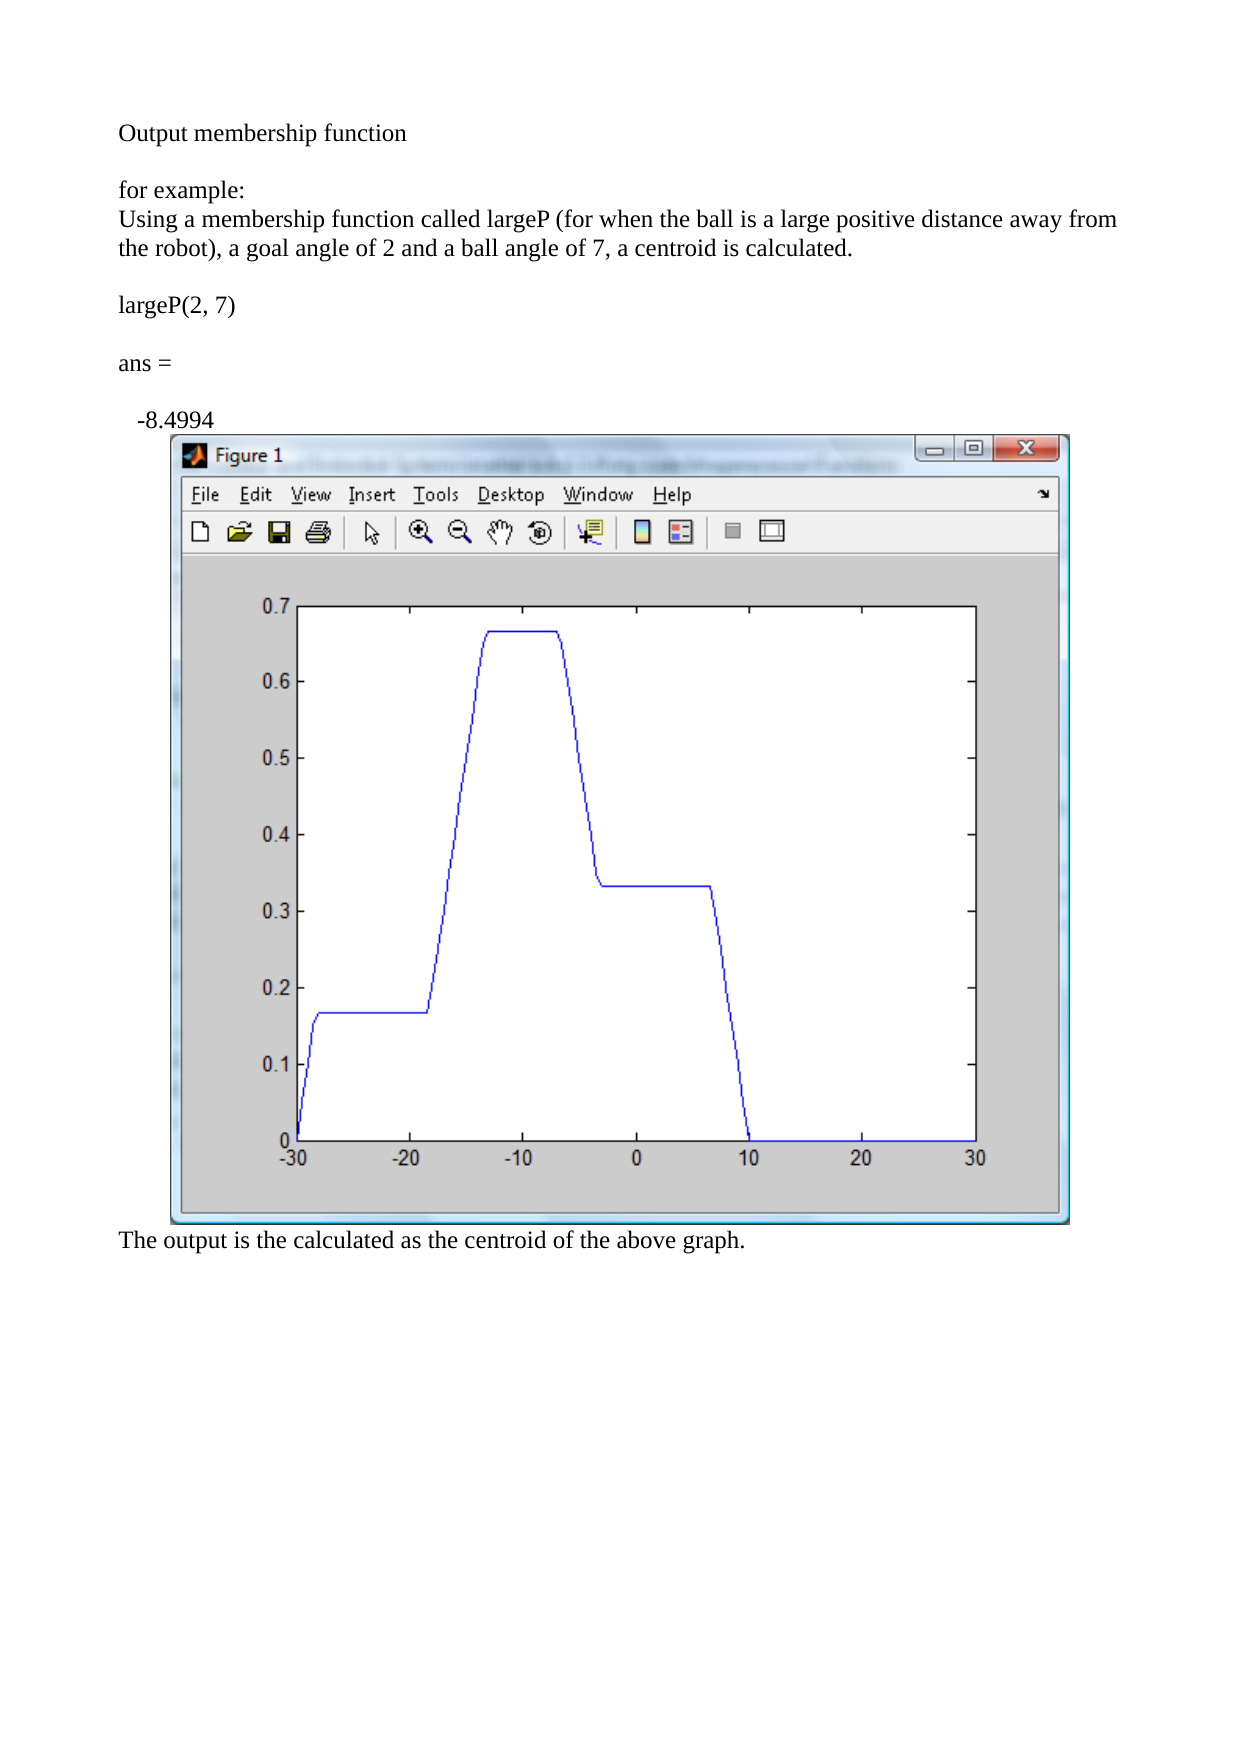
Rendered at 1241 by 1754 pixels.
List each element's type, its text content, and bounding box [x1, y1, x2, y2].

text for example: [118, 176, 1122, 204]
picture [170, 434, 1070, 1225]
text Output membership function [118, 118, 1122, 147]
text ans = [118, 348, 1122, 377]
text The output is the calculated as the centroid of the above graph. [118, 434, 1122, 1254]
text largeP(2, 7) [118, 291, 1122, 319]
text Using a membership function called largeP (for when the ball is a large positive distance away from the robot), a goal angle of 2 and a ball angle of 7, a centroid is calculated. [118, 204, 1122, 262]
text -8.4994 [118, 406, 1122, 434]
